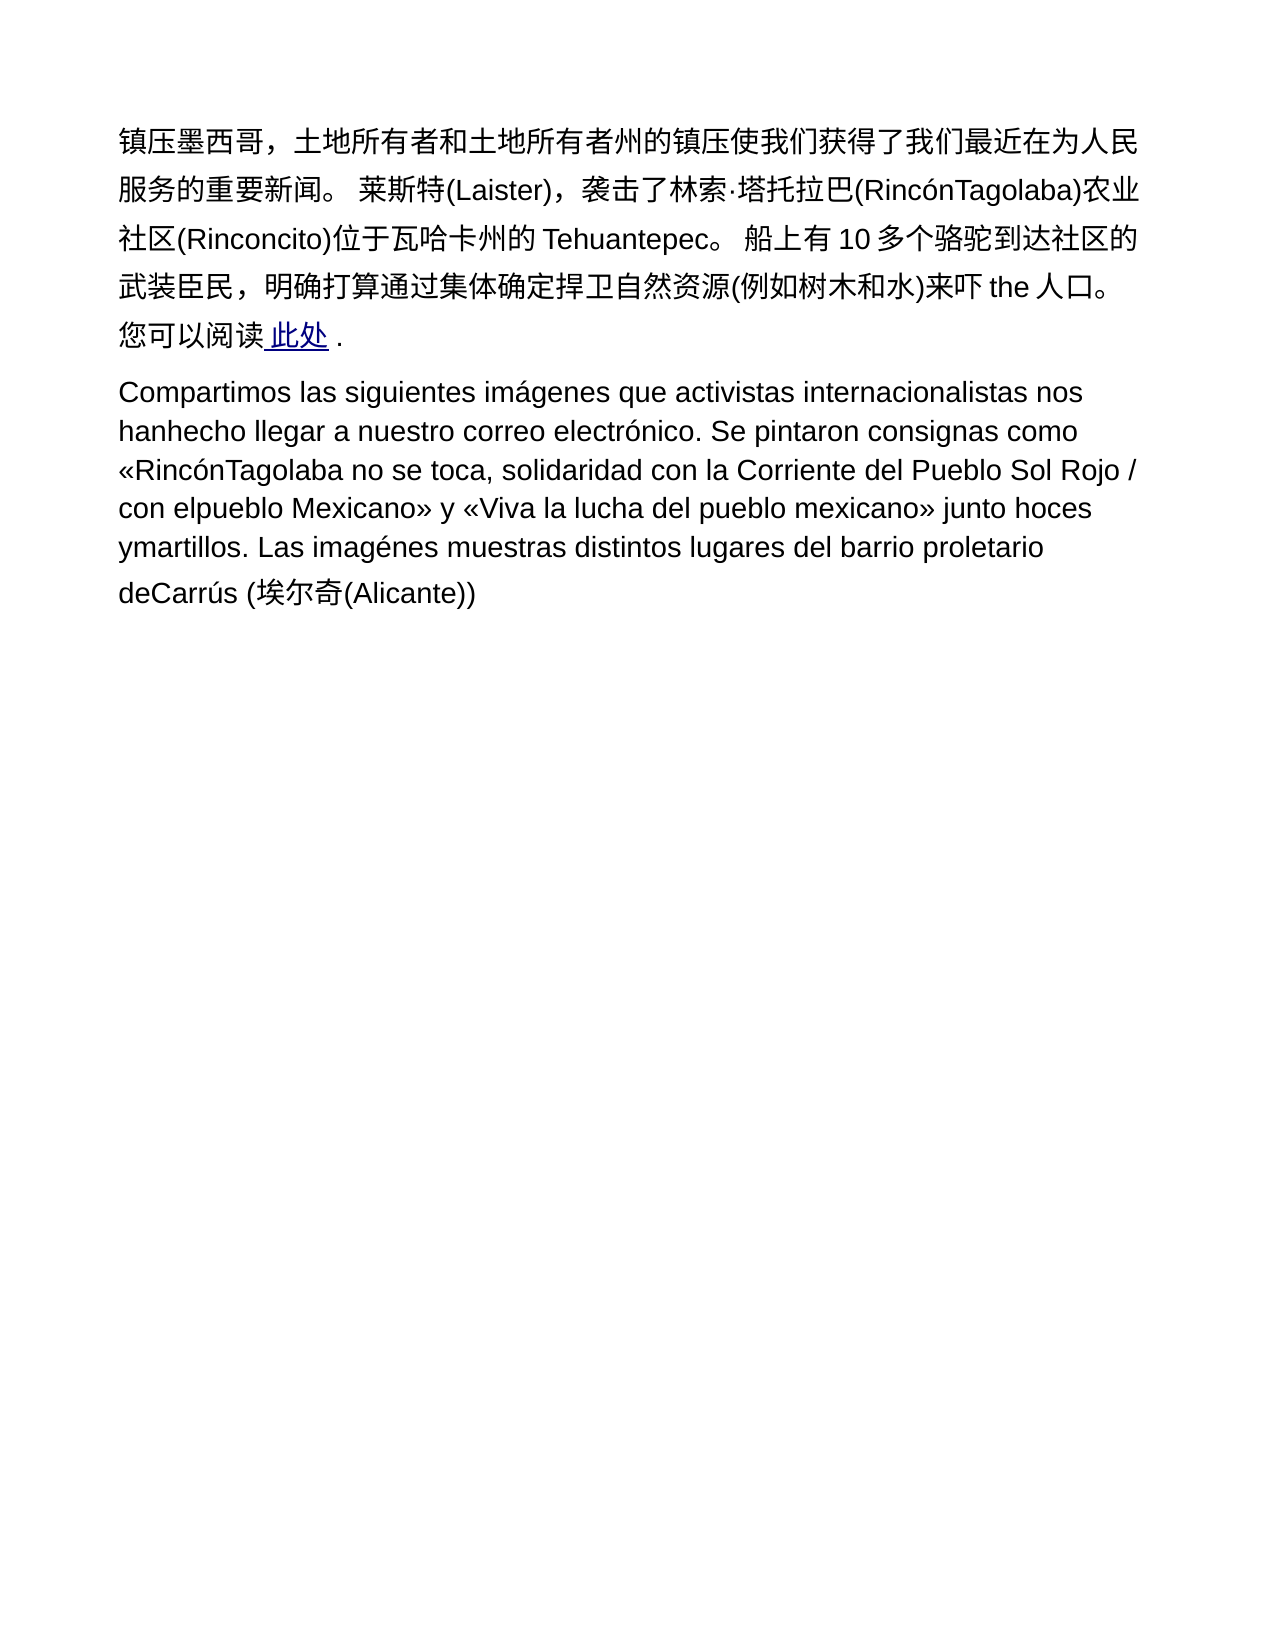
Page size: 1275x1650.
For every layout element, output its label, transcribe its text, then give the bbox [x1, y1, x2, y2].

text Compartimos las siguientes imágenes que activistas internacionalistas nos hanhecho llegar a nuestro correo electrónico. Se pintaron consignas como «RincónTagolaba no se toca, solidaridad con la Corriente del Pueblo Sol Rojo / con elpueblo Mexicano» y «Viva la lucha del pueblo mexicano» junto hoces ymartillos. Las imagénes muestras distintos lugares del barrio proletario deCarrús (埃尔奇(Alicante)) [118, 375, 1157, 612]
text 镇压墨西哥，土地所有者和土地所有者州的镇压使我们获得了我们最近在为人民服务的重要新闻。 莱斯特(Laister)，袭击了林索·塔托拉巴(RincónTagolaba)农业社区(Rinconcito)位于瓦哈卡州的Tehuantepec。 船上有10多个骆驼到达社区的武装臣民，明确打算通过集体确定捍卫自然资源(例如树木和水)来吓the人口。 您可以阅读 此处 . [118, 118, 1157, 354]
